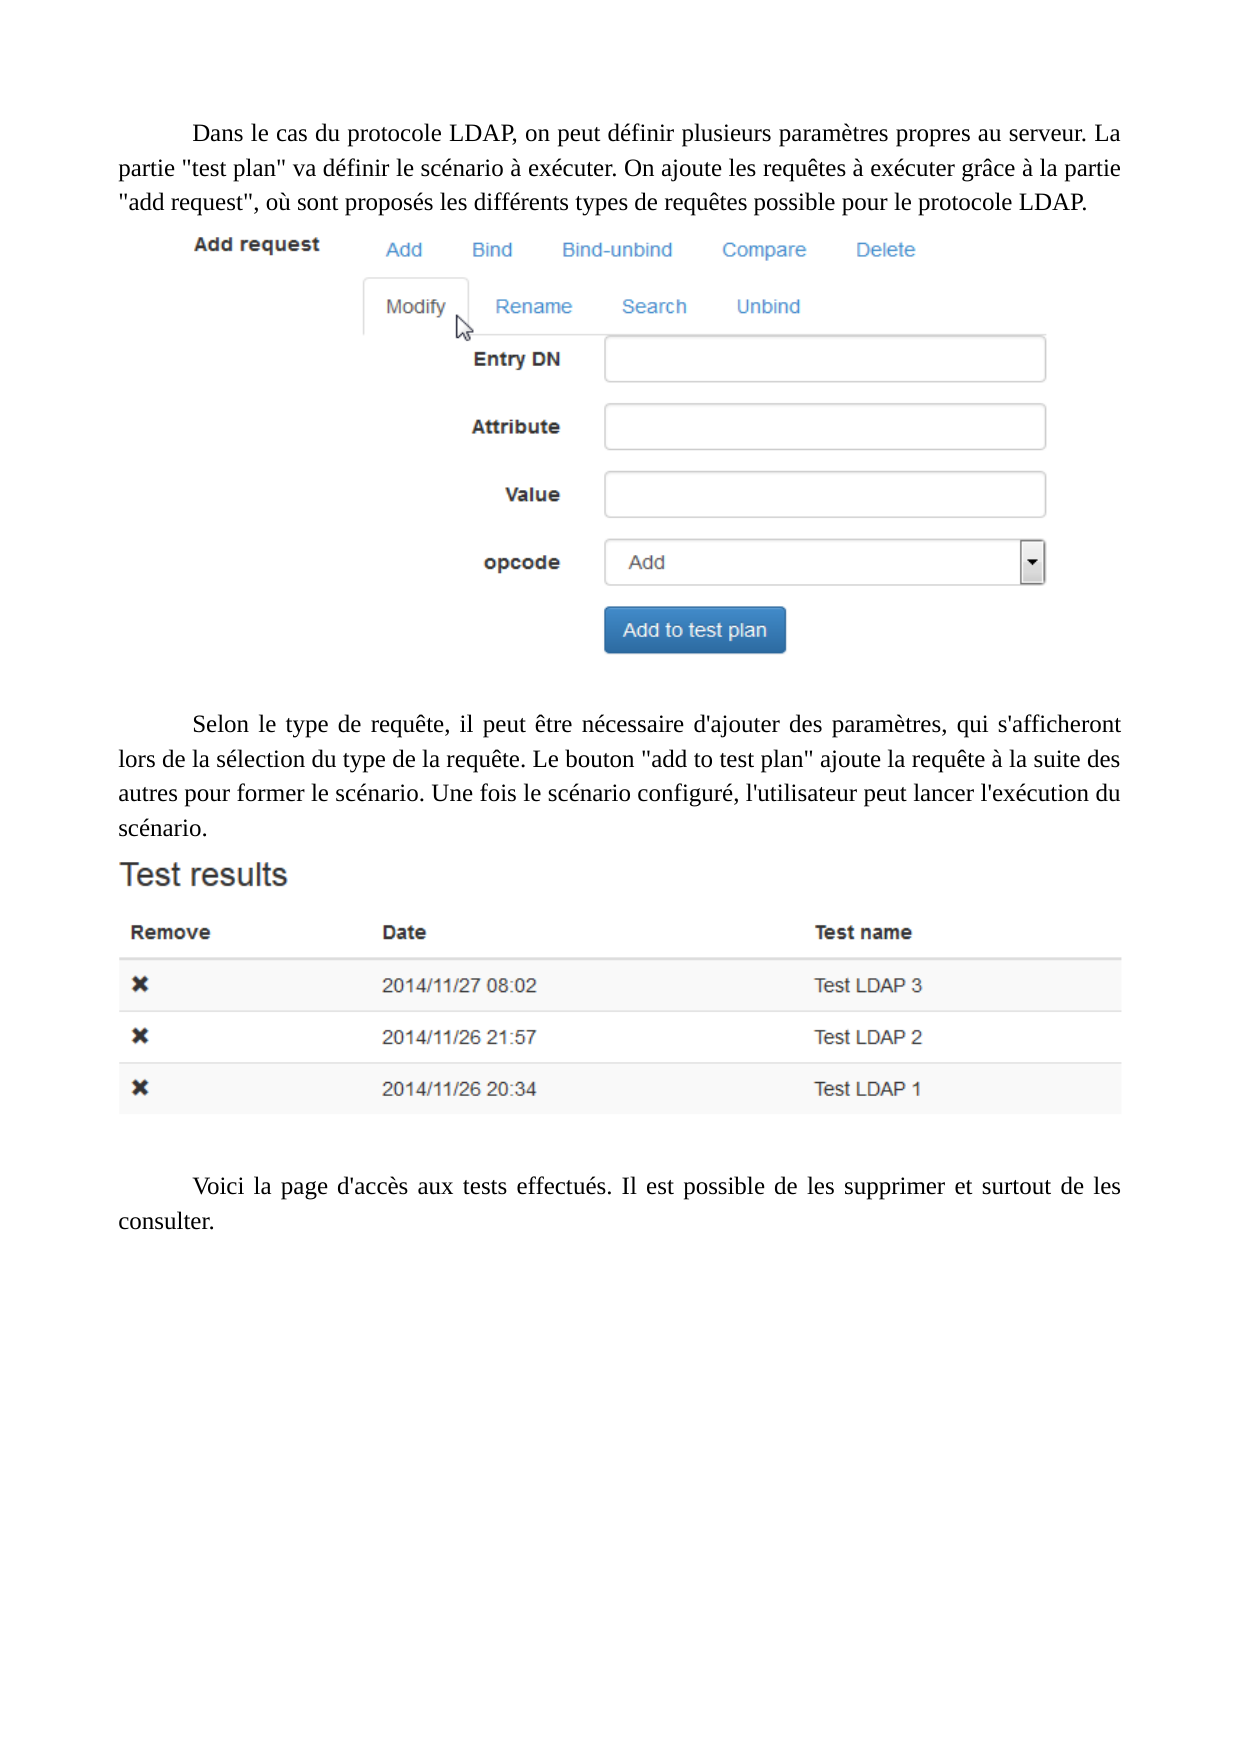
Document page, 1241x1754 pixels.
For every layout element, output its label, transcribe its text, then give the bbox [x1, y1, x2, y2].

picture [118, 862, 1123, 1117]
text Dans le cas du protocole LDAP, on peut définir plusieurs paramètres propres au serveur. La partie "test plan" va définir le scénario à exécuter. On ajoute les requêtes à exécuter grâce à la partie "add request", où sont proposés les différents types de requêtes possible pour le protocole LDAP. [118, 118, 1122, 216]
picture [193, 236, 1048, 655]
text Voici la page d'accès aux tests effectués. Il est possible de les supprimer et surtout de les consulter. [118, 1171, 1122, 1234]
text Selon le type de requête, il peut être nécessaire d'ajouter des paramètres, qui s'afficheront lors de la sélection du type de la requête. Le bouton "add to test plan" ajoute la requête à la suite des autres pour former le scénario. Une fois le scénario configuré, l'utilisateur peut lancer l'exécution du scénario. [118, 709, 1122, 842]
